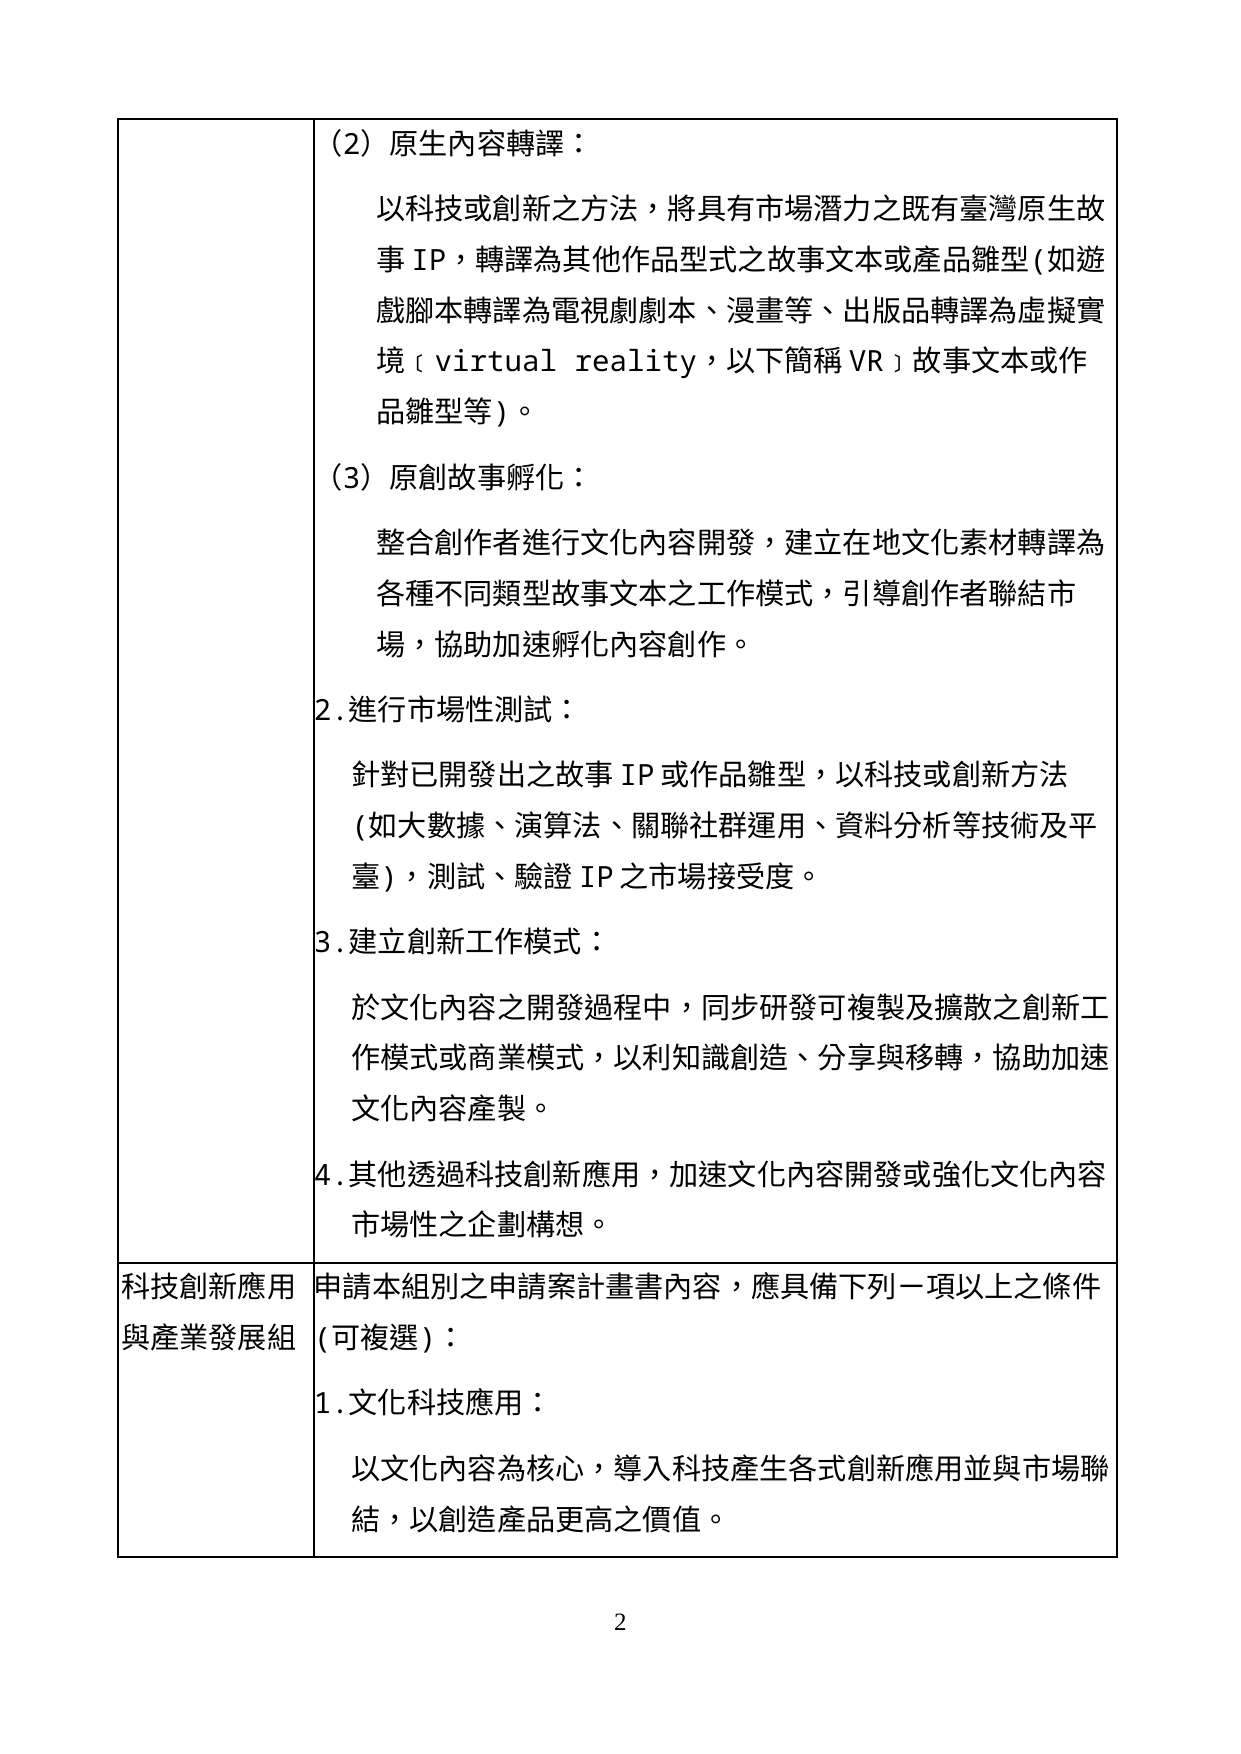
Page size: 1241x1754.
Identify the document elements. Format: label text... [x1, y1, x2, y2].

table_cell （2）原生內容轉譯： 以科技或創新之方法，將具有市場潛力之既有臺灣原生故事IP，轉譯為其他作品型式之故事文本或產品雛型(如遊戲腳本轉譯為電視劇劇本、漫畫等、出版品轉譯為虛擬實境﹝virtual reality，以下簡稱VR﹞故事文本或作品雛型等)。 （3）原創故事孵化： 整合創作者進行文化內容開發，建立在地文化素材轉譯為各種不同類型故事文本之工作模式，引導創作者聯結市場，協助加速孵化內容創作。 2.進行市場性測試： 針對已開發出之故事IP或作品雛型，以科技或創新方法(如大數據、演算法、關聯社群運用、資料分析等技術及平臺)，測試、驗證IP之市場接受度。 3.建立創新工作模式： 於文化內容之開發過程中，同步研發可複製及擴散之創新工作模式或商業模式，以利知識創造、分享與移轉，協助加速文化內容產製。 4.其他透過科技創新應用，加速文化內容開發或強化文化內容市場性之企劃構想。 [315, 120, 1116, 1262]
table_cell 申請本組別之申請案計畫書內容，應具備下列ㄧ項以上之條件(可複選)： 1.文化科技應用： 以文化內容為核心，導入科技產生各式創新應用並與市場聯結，以創造產品更高之價值。 [315, 1264, 1116, 1556]
table_cell [119, 120, 313, 1262]
table_cell 科技創新應用與產業發展組 [119, 1264, 313, 1556]
